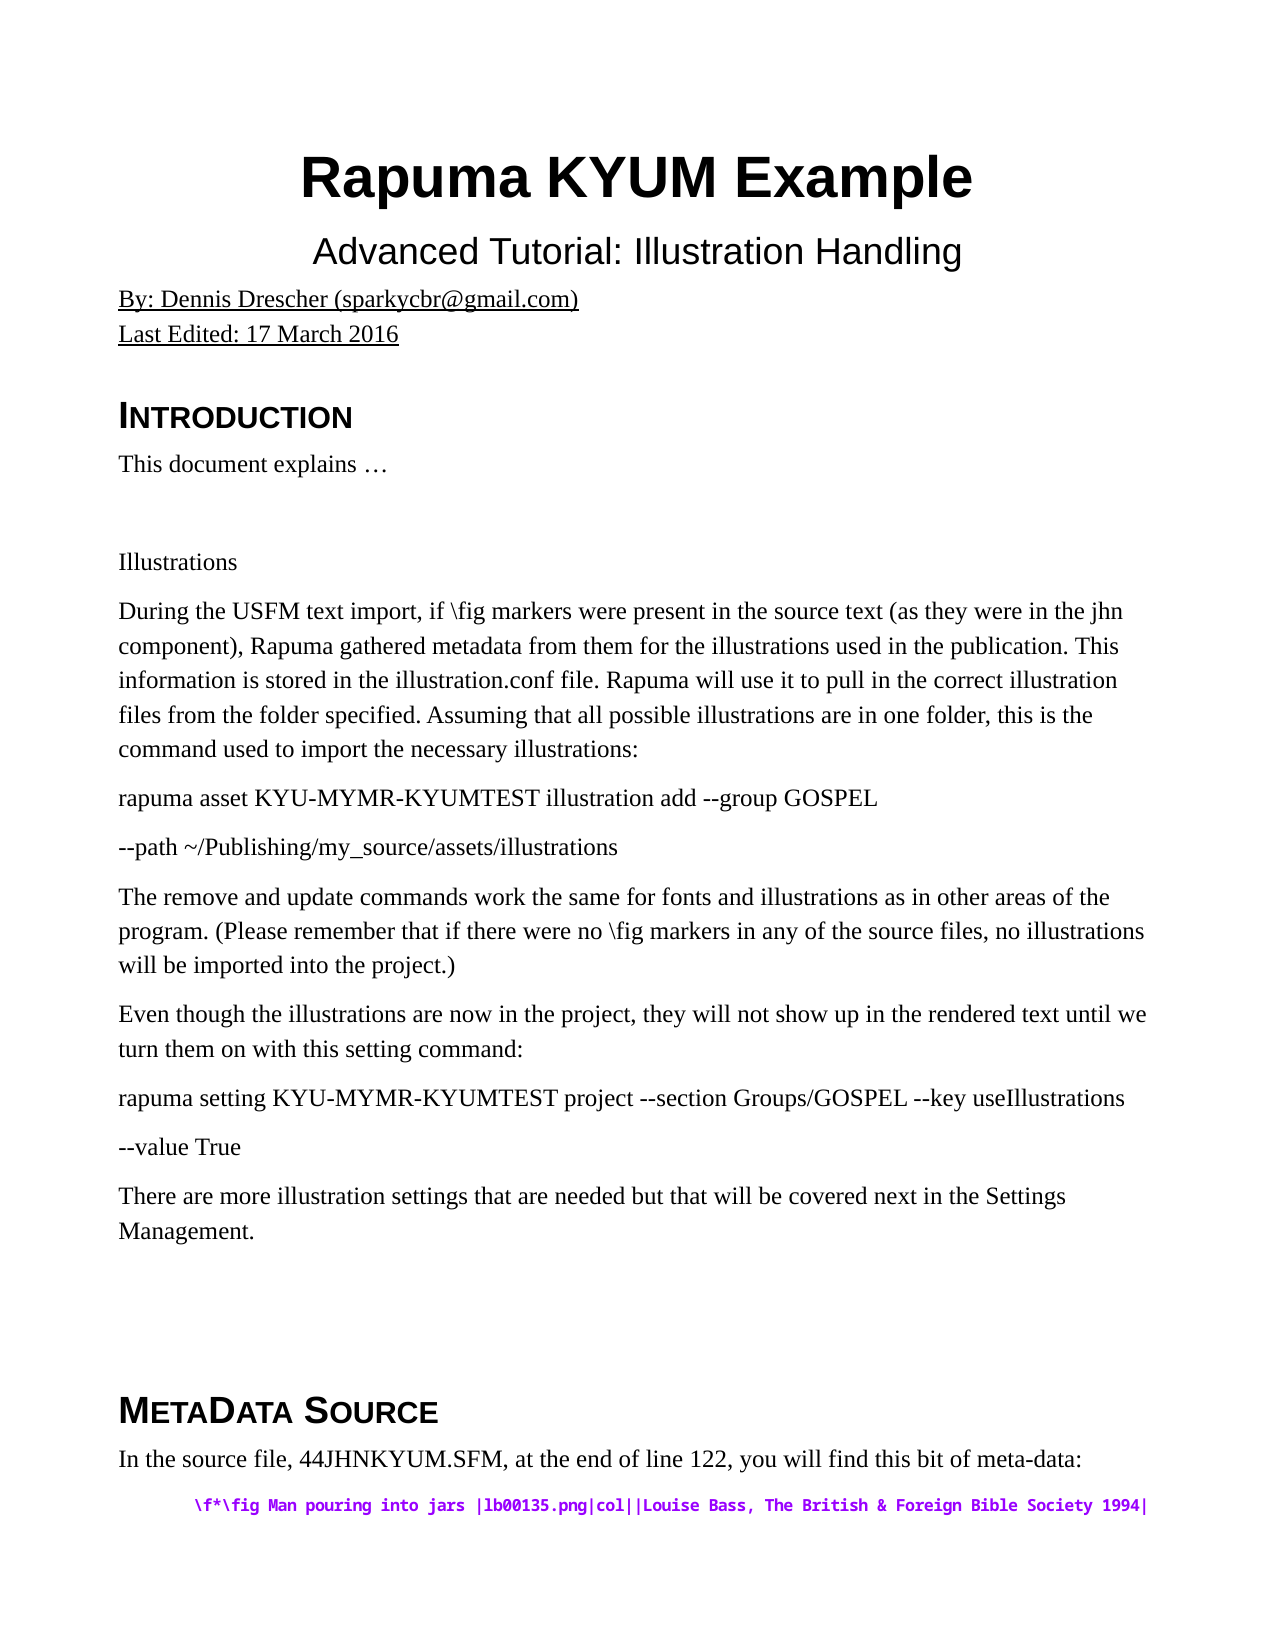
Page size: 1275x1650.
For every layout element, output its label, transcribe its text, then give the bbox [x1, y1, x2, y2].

text In the source file, 44JHNKYUM.SFM, at the end of line 122, you will find this bit of meta-data: [118, 1444, 1157, 1473]
text \f*\fig Man pouring into jars |lb00135.png|col||Louise Bass, The British & Foreign Bible Society 1994| [193, 1493, 1157, 1516]
text Illustrations [118, 547, 1157, 576]
subtitle MetaData Source [118, 1388, 1157, 1432]
text rapuma asset KYU-MYMR-KYUMTEST illustration add --group GOSPEL [118, 783, 1157, 812]
text --path ~/Publishing/my_source/assets/illustrations [118, 832, 1157, 861]
text --value True [118, 1132, 1157, 1161]
text There are more illustration settings that are needed but that will be covered next in the Settings Management. [118, 1181, 1157, 1244]
text The remove and update commands work the same for fonts and illustrations as in other areas of the program. (Please remember that if there were no \fig markers in any of the source files, no illustrations will be imported into the project.) [118, 882, 1157, 979]
title Rapuma KYUM Example [118, 143, 1157, 210]
subtitle Advanced Tutorial: Illustration Handling [118, 229, 1157, 272]
text By: Dennis Drescher (sparkycbr@gmail.com) Last Edited: 17 March 2016 [118, 284, 1157, 348]
subtitle Introduction [118, 393, 1157, 437]
text Even though the illustrations are now in the project, they will not show up in the rendered text until we turn them on with this setting command: [118, 999, 1157, 1063]
text rapuma setting KYU-MYMR-KYUMTEST project --section Groups/GOSPEL --key useIllustrations [118, 1083, 1157, 1112]
text This document explains … [118, 449, 1157, 478]
text During the USFM text import, if \fig markers were present in the source text (as they were in the jhn component), Rapuma gathered metadata from them for the illustrations used in the publication. This information is stored in the illustration.conf file. Rapuma will use it to pull in the correct illustration files from the folder specified. Assuming that all possible illustrations are in one folder, this is the command used to import the necessary illustrations: [118, 596, 1157, 763]
